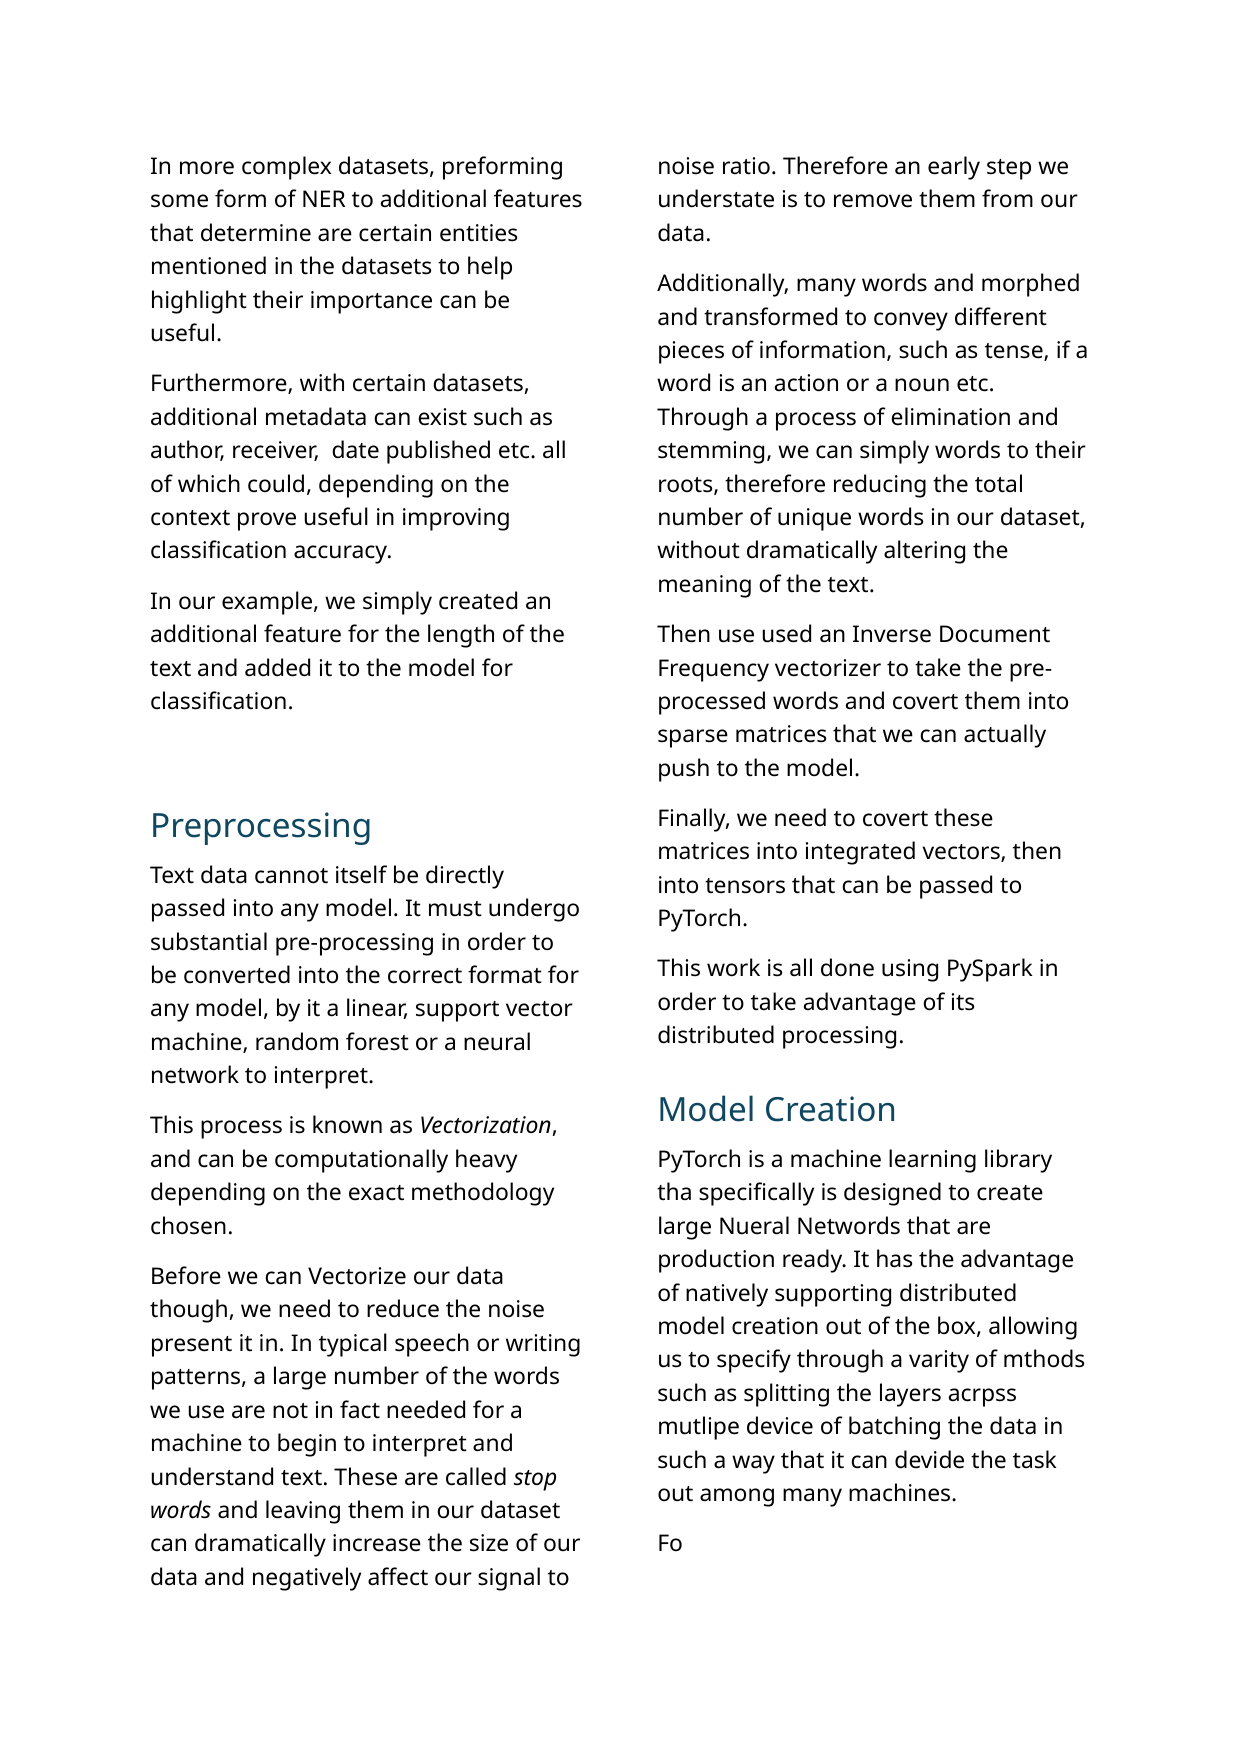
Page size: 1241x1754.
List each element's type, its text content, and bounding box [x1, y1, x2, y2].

subtitle Model Creation [657, 1086, 1090, 1131]
text In more complex datasets, preforming some form of NER to additional features that determine are certain entities mentioned in the datasets to help highlight their importance can be useful. [150, 150, 583, 348]
text Then use used an Inverse Document Frequency vectorizer to take the pre-processed words and covert them into sparse matrices that we can actually push to the model. [657, 618, 1090, 783]
text Finally, we need to covert these matrices into integrated vectors, then into tensors that can be passed to PyTorch. [657, 802, 1090, 933]
text In our example, we simply created an additional feature for the length of the text and added it to the model for classification. [150, 584, 583, 716]
text noise ratio. Therefore an early step we understate is to remove them from our data. [657, 150, 1090, 248]
text This work is all done using PySpark in order to take advantage of its distributed processing. [657, 952, 1090, 1050]
subtitle Preprocessing [150, 802, 583, 847]
text This process is known as Vectorization, and can be computationally heavy depending on the exact methodology chosen. [150, 1109, 583, 1241]
text Text data cannot itself be directly passed into any model. It must undergo substantial pre-processing in order to be converted into the correct format for any model, by it a linear, support vector machine, random forest or a neural network to interpret. [150, 859, 583, 1091]
text Furthermore, with certain datasets, additional metadata can exist such as author, receiver, date published etc. all of which could, depending on the context prove useful in improving classification accuracy. [150, 367, 583, 566]
text PyTorch is a machine learning library tha specifically is designed to create large Nueral Networds that are production ready. It has the advantage of natively supporting distributed model creation out of the box, allowing us to specify through a varity of mthods such as splitting the layers acrpss mutlipe device of batching the data in such a way that it can devide the task out among many machines. [657, 1143, 1090, 1508]
text Additionally, many words and morphed and transformed to convey different pieces of information, such as tense, if a word is an action or a noun etc. Through a process of elimination and stemming, we can simply words to their roots, therefore reducing the total number of unique words in our dataset, without dramatically altering the meaning of the text. [657, 267, 1090, 599]
text Before we can Vectorize our data though, we need to reduce the noise present it in. In typical speech or writing patterns, a large number of the words we use are not in fact needed for a machine to begin to interpret and understand text. These are called stop words and leaving them in our dataset can dramatically increase the size of our data and negatively affect our signal to [150, 1260, 583, 1592]
text Fo [657, 1527, 1090, 1558]
